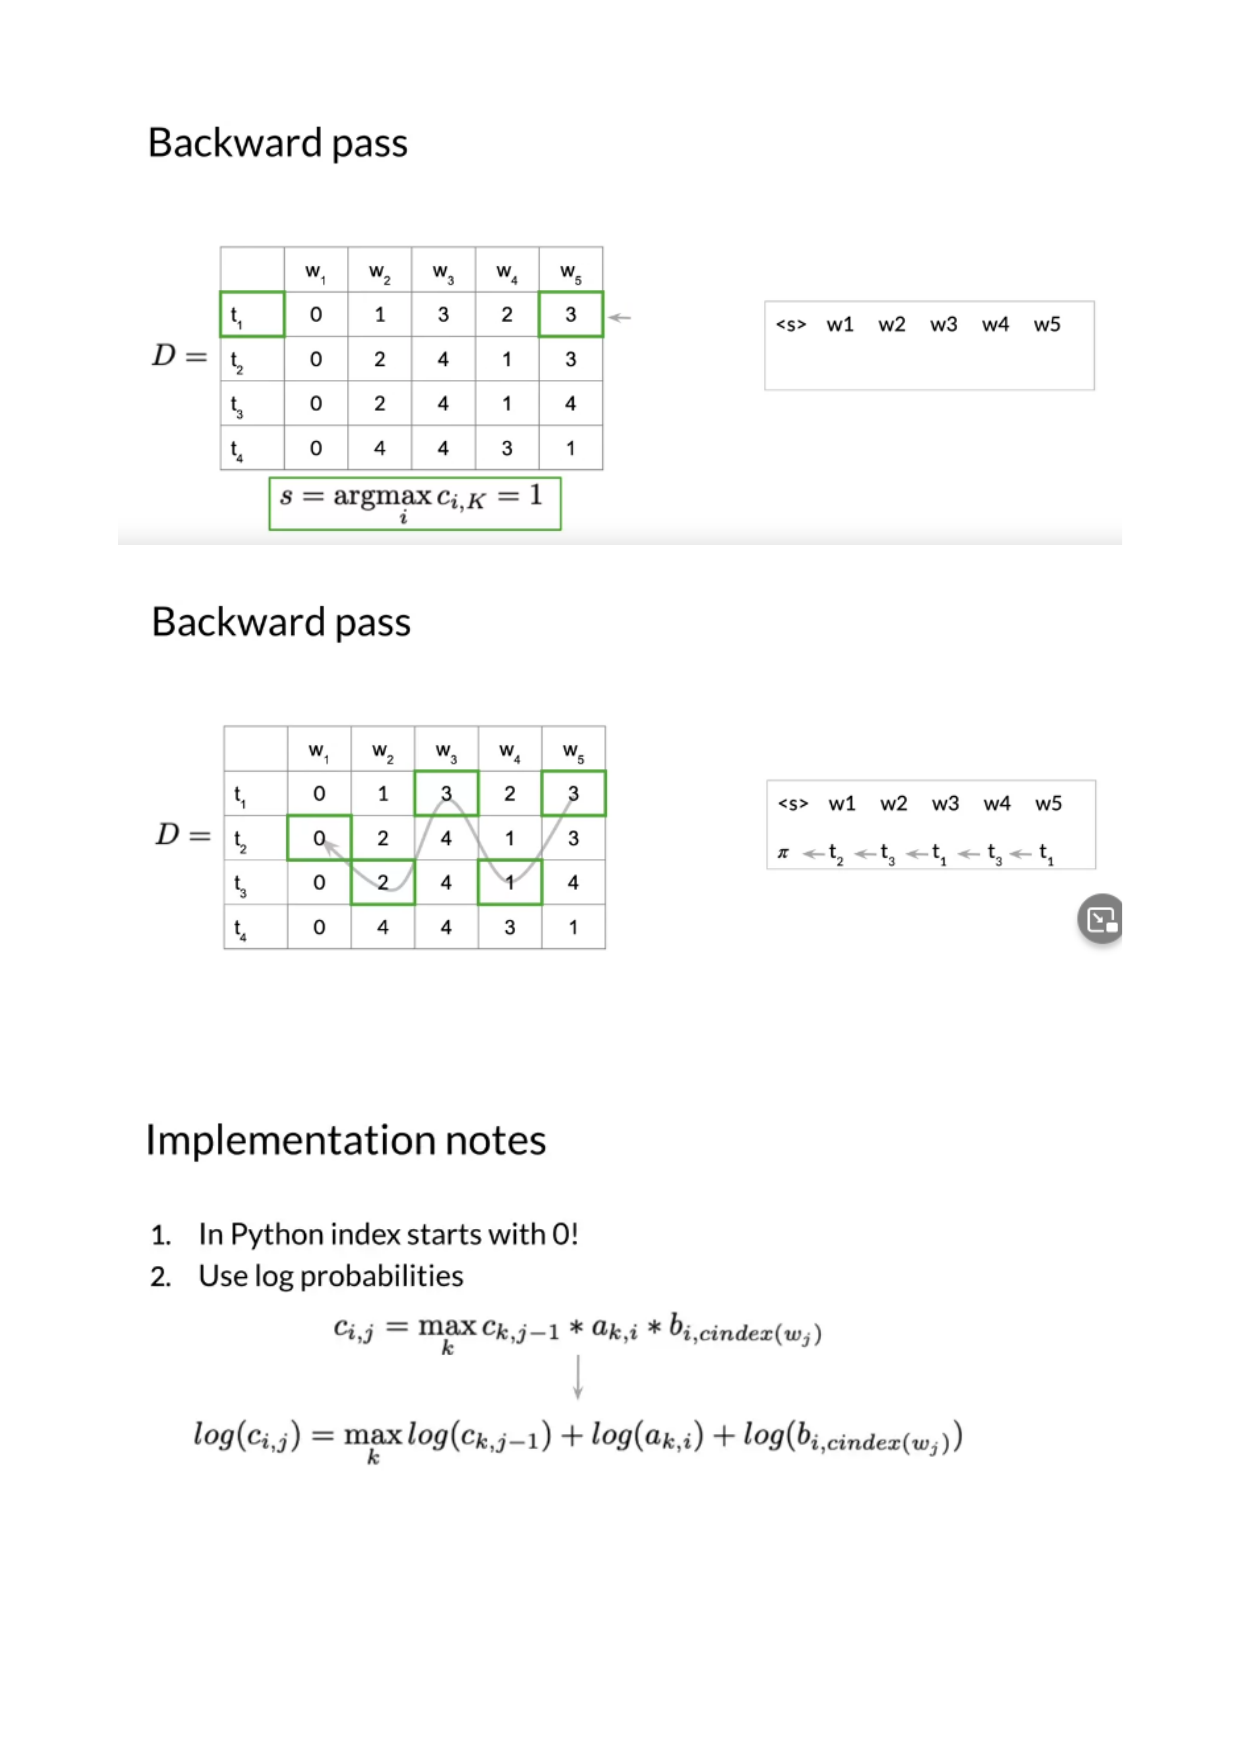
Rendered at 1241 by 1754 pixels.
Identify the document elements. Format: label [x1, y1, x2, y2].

picture [118, 1113, 1123, 1482]
picture [118, 596, 1123, 967]
picture [118, 118, 1123, 545]
